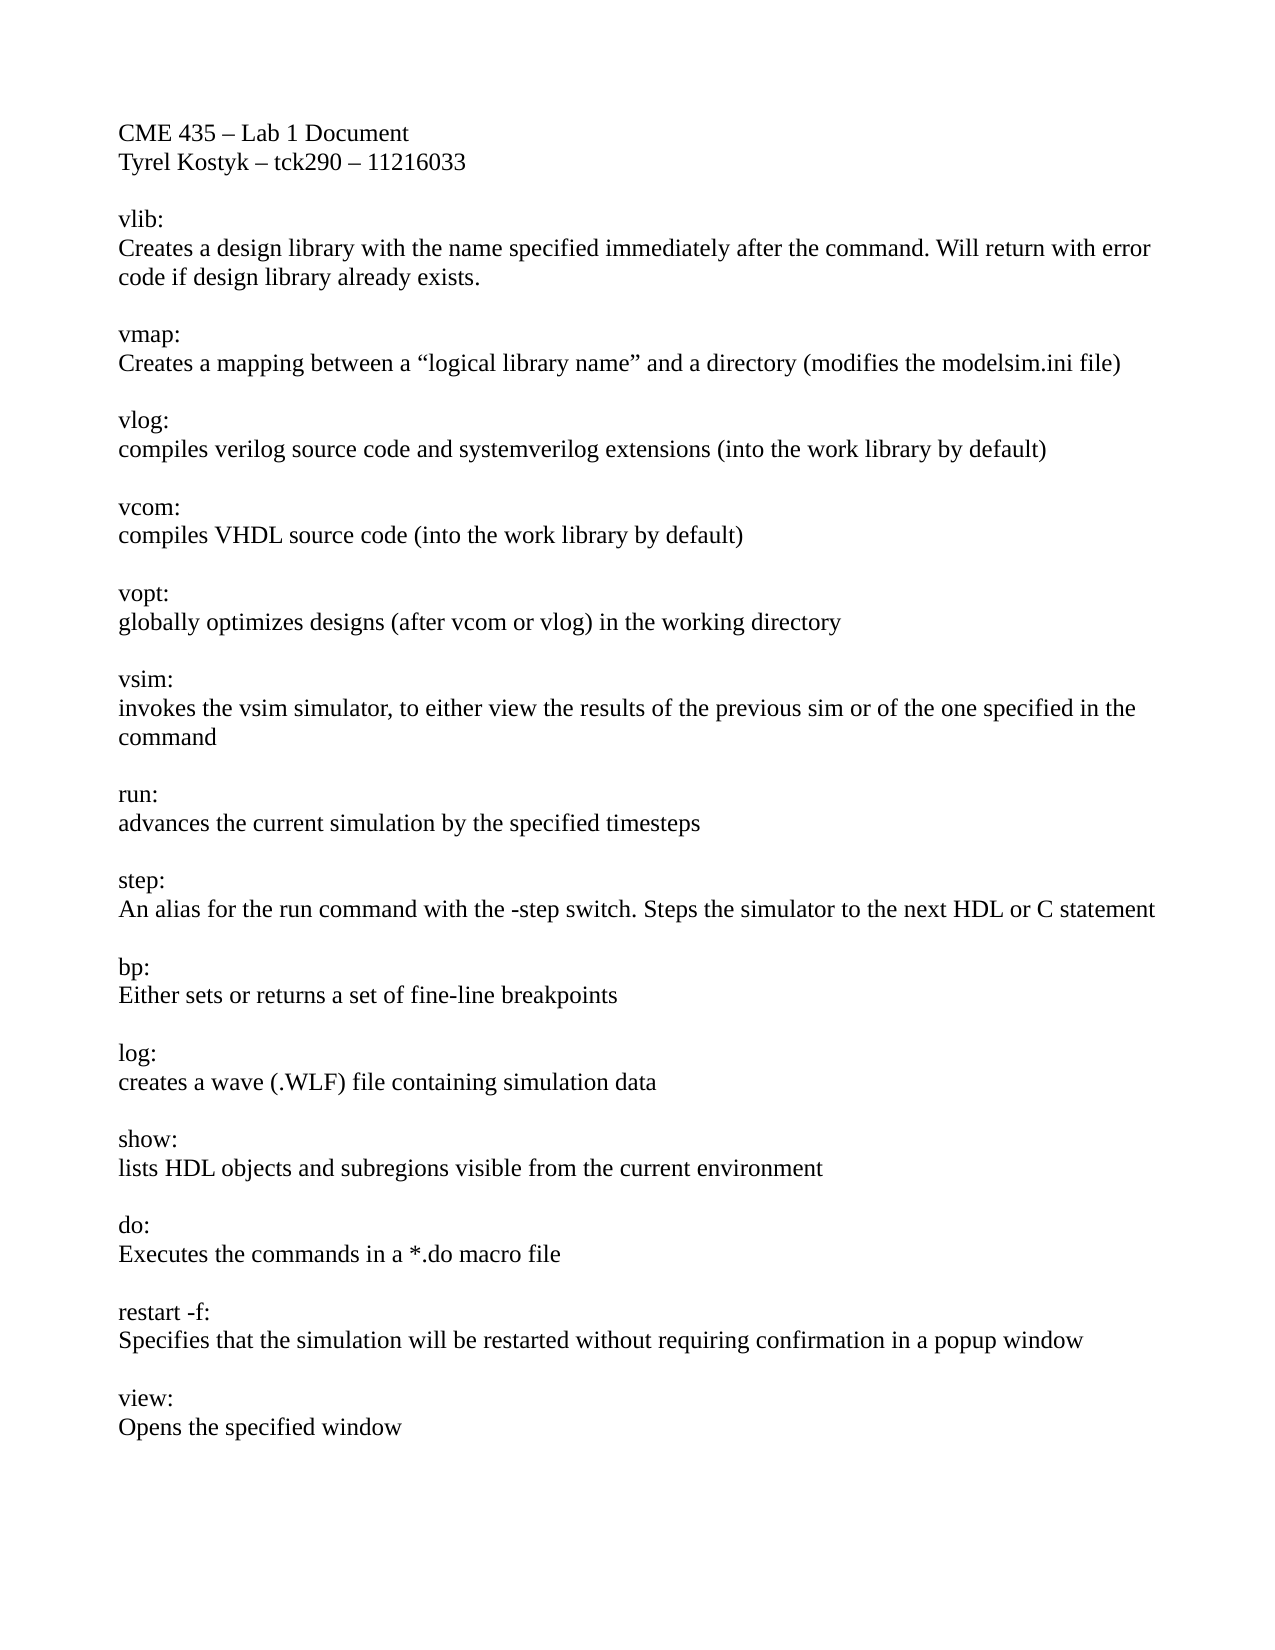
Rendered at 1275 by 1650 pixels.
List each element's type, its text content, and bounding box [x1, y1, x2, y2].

text creates a wave (.WLF) file containing simulation data [118, 1067, 1157, 1096]
text CME 435 – Lab 1 Document [118, 118, 1157, 147]
text vcom: [118, 492, 1157, 521]
text Either sets or returns a set of fine-line breakpoints [118, 981, 1157, 1009]
text log: [118, 1038, 1157, 1067]
text compiles verilog source code and systemverilog extensions (into the work library by default) [118, 434, 1157, 463]
text Creates a mapping between a “logical library name” and a directory (modifies the modelsim.ini file) [118, 348, 1157, 377]
text vlib: [118, 204, 1157, 233]
text Creates a design library with the name specified immediately after the command. Will return with error code if design library already exists. [118, 233, 1157, 291]
text invokes the vsim simulator, to either view the results of the previous sim or of the one specified in the command [118, 693, 1157, 751]
text restart -f: [118, 1297, 1157, 1326]
text compiles VHDL source code (into the work library by default) [118, 521, 1157, 549]
text vmap: [118, 319, 1157, 348]
text vopt: [118, 578, 1157, 607]
text view: [118, 1383, 1157, 1412]
text advances the current simulation by the specified timesteps [118, 808, 1157, 837]
text show: [118, 1124, 1157, 1153]
text An alias for the run command with the -step switch. Steps the simulator to the next HDL or C statement [118, 894, 1157, 923]
text step: [118, 866, 1157, 894]
text Specifies that the simulation will be restarted without requiring confirmation in a popup window [118, 1326, 1157, 1354]
text bp: [118, 952, 1157, 981]
text do: [118, 1211, 1157, 1239]
text vlog: [118, 406, 1157, 434]
text Opens the specified window [118, 1412, 1157, 1441]
text run: [118, 779, 1157, 808]
text Tyrel Kostyk – tck290 – 11216033 [118, 147, 1157, 176]
text lists HDL objects and subregions visible from the current environment [118, 1153, 1157, 1182]
text Executes the commands in a *.do macro file [118, 1239, 1157, 1268]
text globally optimizes designs (after vcom or vlog) in the working directory [118, 607, 1157, 636]
text vsim: [118, 664, 1157, 693]
